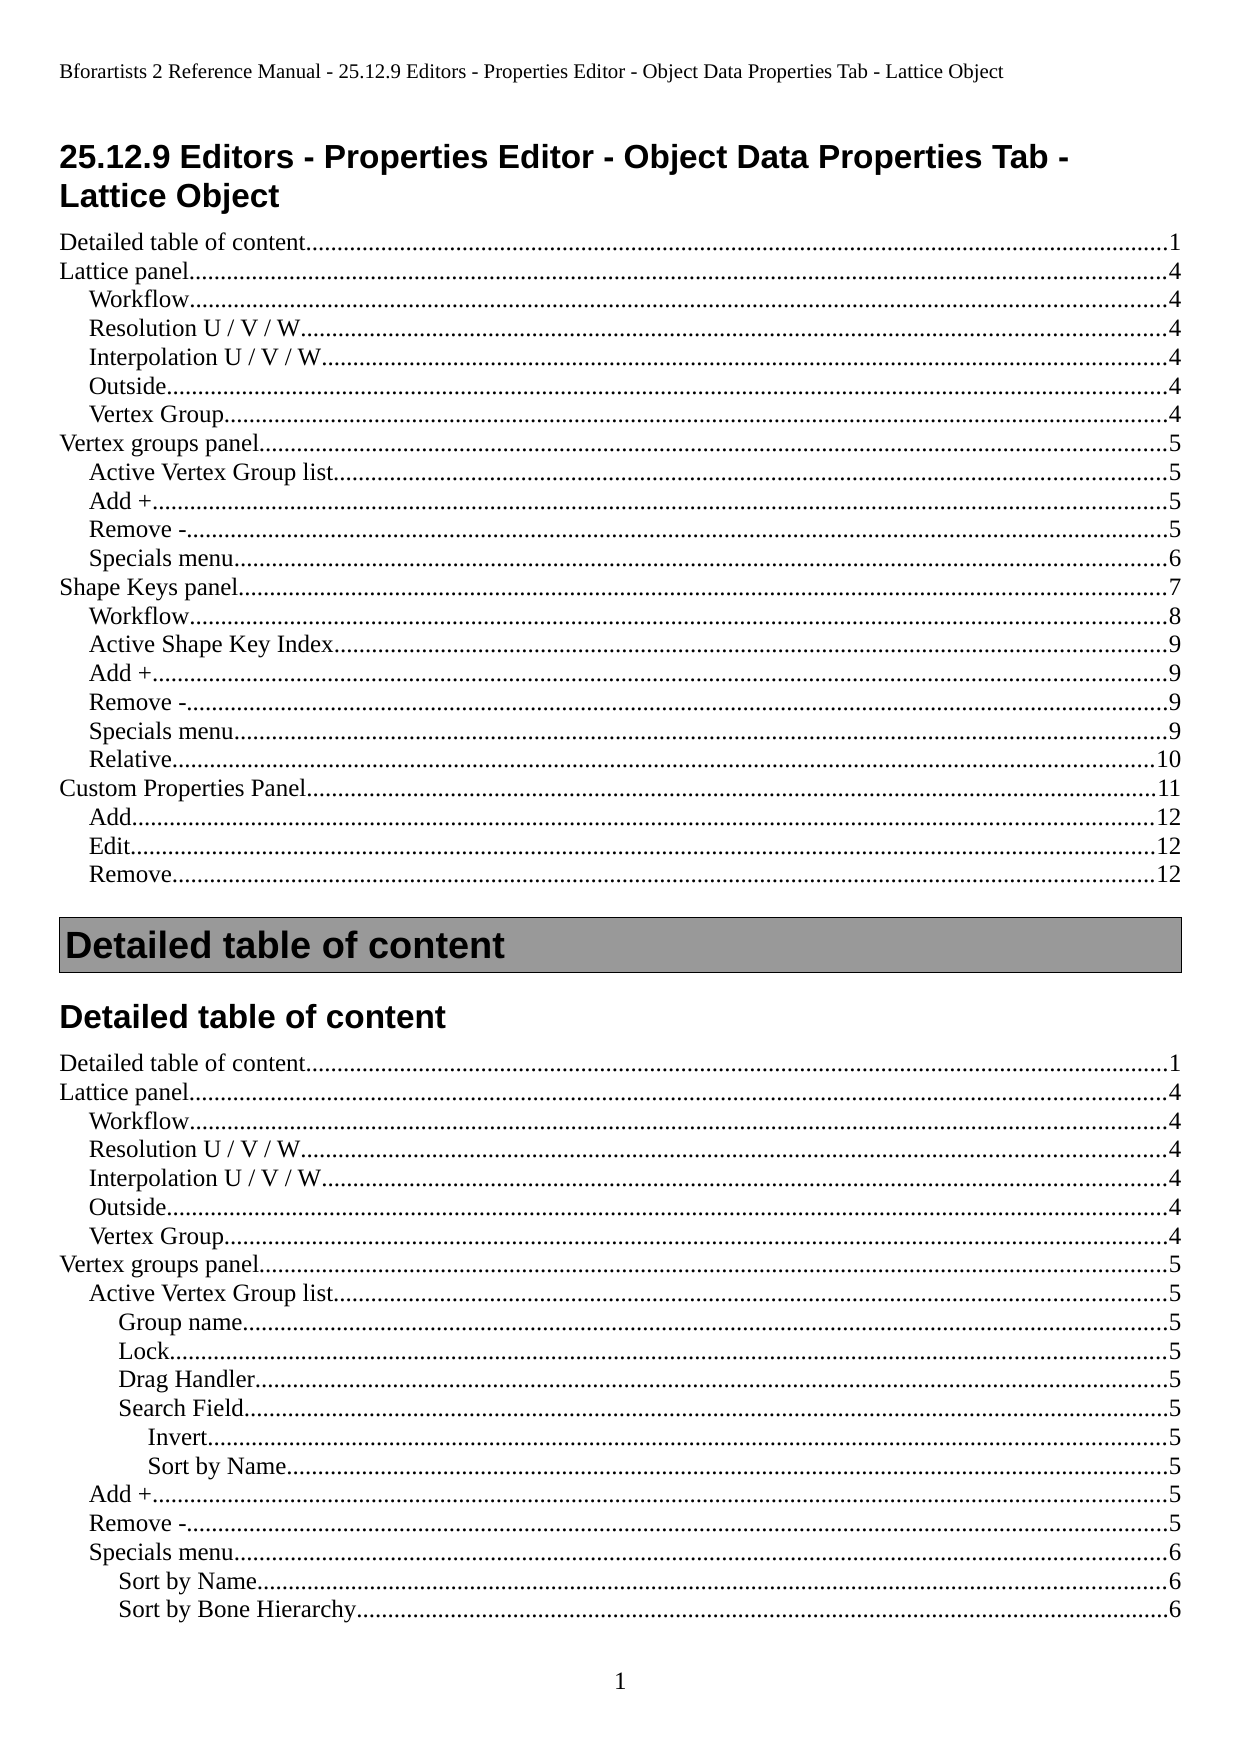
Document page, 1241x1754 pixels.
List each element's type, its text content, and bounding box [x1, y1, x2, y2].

text Interpolation U / V / W 4 [88, 342, 1181, 371]
text Active Shape Key Index 9 [88, 629, 1181, 658]
subtitle Detailed table of content [59, 997, 1181, 1036]
text Specials menu 9 [88, 716, 1181, 744]
text Lattice panel 4 [59, 256, 1181, 284]
text Lattice panel 4 [59, 1077, 1181, 1106]
text Specials menu 6 [88, 1537, 1181, 1566]
text Vertex groups panel 5 [59, 428, 1181, 457]
text Remove - 5 [88, 1508, 1181, 1537]
text Add + 5 [88, 486, 1181, 514]
text Detailed table of content 1 [59, 1048, 1181, 1077]
text Interpolation U / V / W 4 [88, 1163, 1181, 1192]
text Active Vertex Group list 5 [88, 457, 1181, 486]
text Sort by Name 5 [147, 1451, 1181, 1479]
text Active Vertex Group list 5 [88, 1278, 1181, 1307]
subtitle 25.12.9 Editors - Properties Editor - Object Data Properties Tab - Lattice Object [59, 138, 1181, 214]
text Vertex Group 4 [88, 1221, 1181, 1249]
text Outside 4 [88, 371, 1181, 399]
text Add + 5 [88, 1479, 1181, 1508]
text Outside 4 [88, 1192, 1181, 1221]
table_header Detailed table of content [60, 918, 1181, 972]
text Remove 12 [88, 859, 1181, 888]
text Sort by Bone Hierarchy 6 [118, 1594, 1181, 1623]
text Specials menu 6 [88, 543, 1181, 572]
text Vertex Group 4 [88, 399, 1181, 428]
text Detailed table of content 1 [59, 227, 1181, 256]
text Workflow 4 [88, 284, 1181, 313]
text Edit 12 [88, 831, 1181, 859]
text Relative 10 [88, 744, 1181, 773]
text Workflow 4 [88, 1106, 1181, 1134]
text Resolution U / V / W 4 [88, 313, 1181, 342]
text Remove - 9 [88, 687, 1181, 716]
text Search Field 5 [118, 1393, 1181, 1422]
text Vertex groups panel 5 [59, 1249, 1181, 1278]
text Custom Properties Panel 11 [59, 773, 1181, 802]
text Resolution U / V / W 4 [88, 1134, 1181, 1163]
text Add + 9 [88, 658, 1181, 687]
text Lock 5 [118, 1336, 1181, 1364]
text Workflow 8 [88, 601, 1181, 629]
text Invert 5 [147, 1422, 1181, 1451]
text Add 12 [88, 802, 1181, 831]
text Remove - 5 [88, 514, 1181, 543]
text Sort by Name 6 [118, 1566, 1181, 1594]
text Shape Keys panel 7 [59, 572, 1181, 601]
text Group name 5 [118, 1307, 1181, 1336]
text Drag Handler 5 [118, 1364, 1181, 1393]
